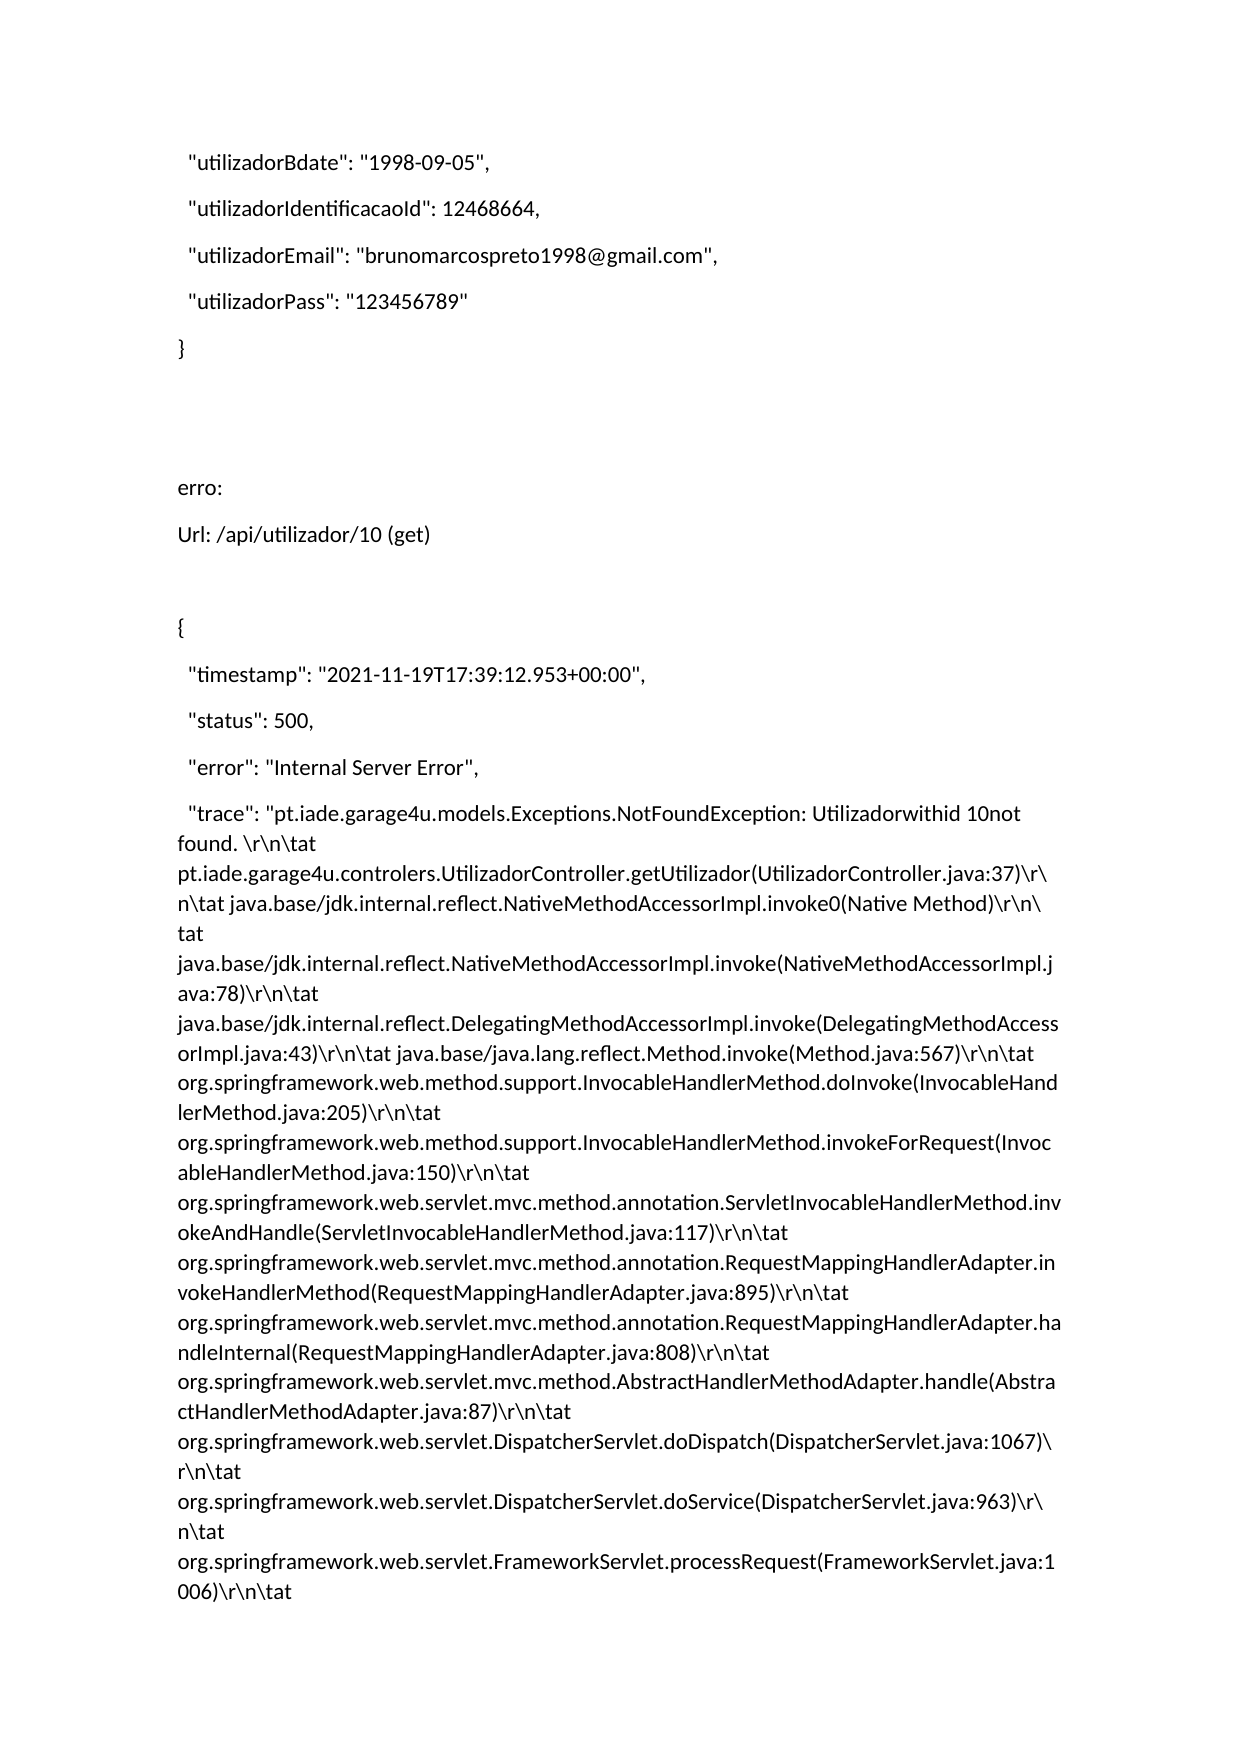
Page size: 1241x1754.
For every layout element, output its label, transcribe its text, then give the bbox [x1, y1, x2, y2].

text "utilizadorIdentificacaoId": 12468664, [177, 194, 1063, 222]
text "status": 500, [177, 706, 1063, 734]
text "trace": "pt.iade.garage4u.models.Exceptions.NotFoundException: Utilizadorwithid 10not found. \r\n\tat pt.iade.garage4u.controlers.UtilizadorController.getUtilizador(UtilizadorController.java:37)\r\n\tat java.base/jdk.internal.reflect.NativeMethodAccessorImpl.invoke0(Native Method)\r\n\tat java.base/jdk.internal.reflect.NativeMethodAccessorImpl.invoke(NativeMethodAccessorImpl.java:78)\r\n\tat java.base/jdk.internal.reflect.DelegatingMethodAccessorImpl.invoke(DelegatingMethodAccessorImpl.java:43)\r\n\tat java.base/java.lang.reflect.Method.invoke(Method.java:567)\r\n\tat org.springframework.web.method.support.InvocableHandlerMethod.doInvoke(InvocableHandlerMethod.java:205)\r\n\tat org.springframework.web.method.support.InvocableHandlerMethod.invokeForRequest(InvocableHandlerMethod.java:150)\r\n\tat org.springframework.web.servlet.mvc.method.annotation.ServletInvocableHandlerMethod.invokeAndHandle(ServletInvocableHandlerMethod.java:117)\r\n\tat org.springframework.web.servlet.mvc.method.annotation.RequestMappingHandlerAdapter.invokeHandlerMethod(RequestMappingHandlerAdapter.java:895)\r\n\tat org.springframework.web.servlet.mvc.method.annotation.RequestMappingHandlerAdapter.handleInternal(RequestMappingHandlerAdapter.java:808)\r\n\tat org.springframework.web.servlet.mvc.method.AbstractHandlerMethodAdapter.handle(AbstractHandlerMethodAdapter.java:87)\r\n\tat org.springframework.web.servlet.DispatcherServlet.doDispatch(DispatcherServlet.java:1067)\r\n\tat org.springframework.web.servlet.DispatcherServlet.doService(DispatcherServlet.java:963)\r\n\tat org.springframework.web.servlet.FrameworkServlet.processRequest(FrameworkServlet.java:1006)\r\n\tat [177, 799, 1063, 1605]
text { [177, 613, 1063, 641]
text "utilizadorPass": "123456789" [177, 287, 1063, 315]
text } [177, 334, 1063, 362]
text "utilizadorEmail": "brunomarcospreto1998@gmail.com", [177, 241, 1063, 269]
text Url: /api/utilizador/10 (get) [177, 520, 1063, 548]
text erro: [177, 473, 1063, 502]
text "utilizadorBdate": "1998-09-05", [177, 148, 1063, 176]
text "timestamp": "2021-11-19T17:39:12.953+00:00", [177, 660, 1063, 688]
text "error": "Internal Server Error", [177, 753, 1063, 781]
